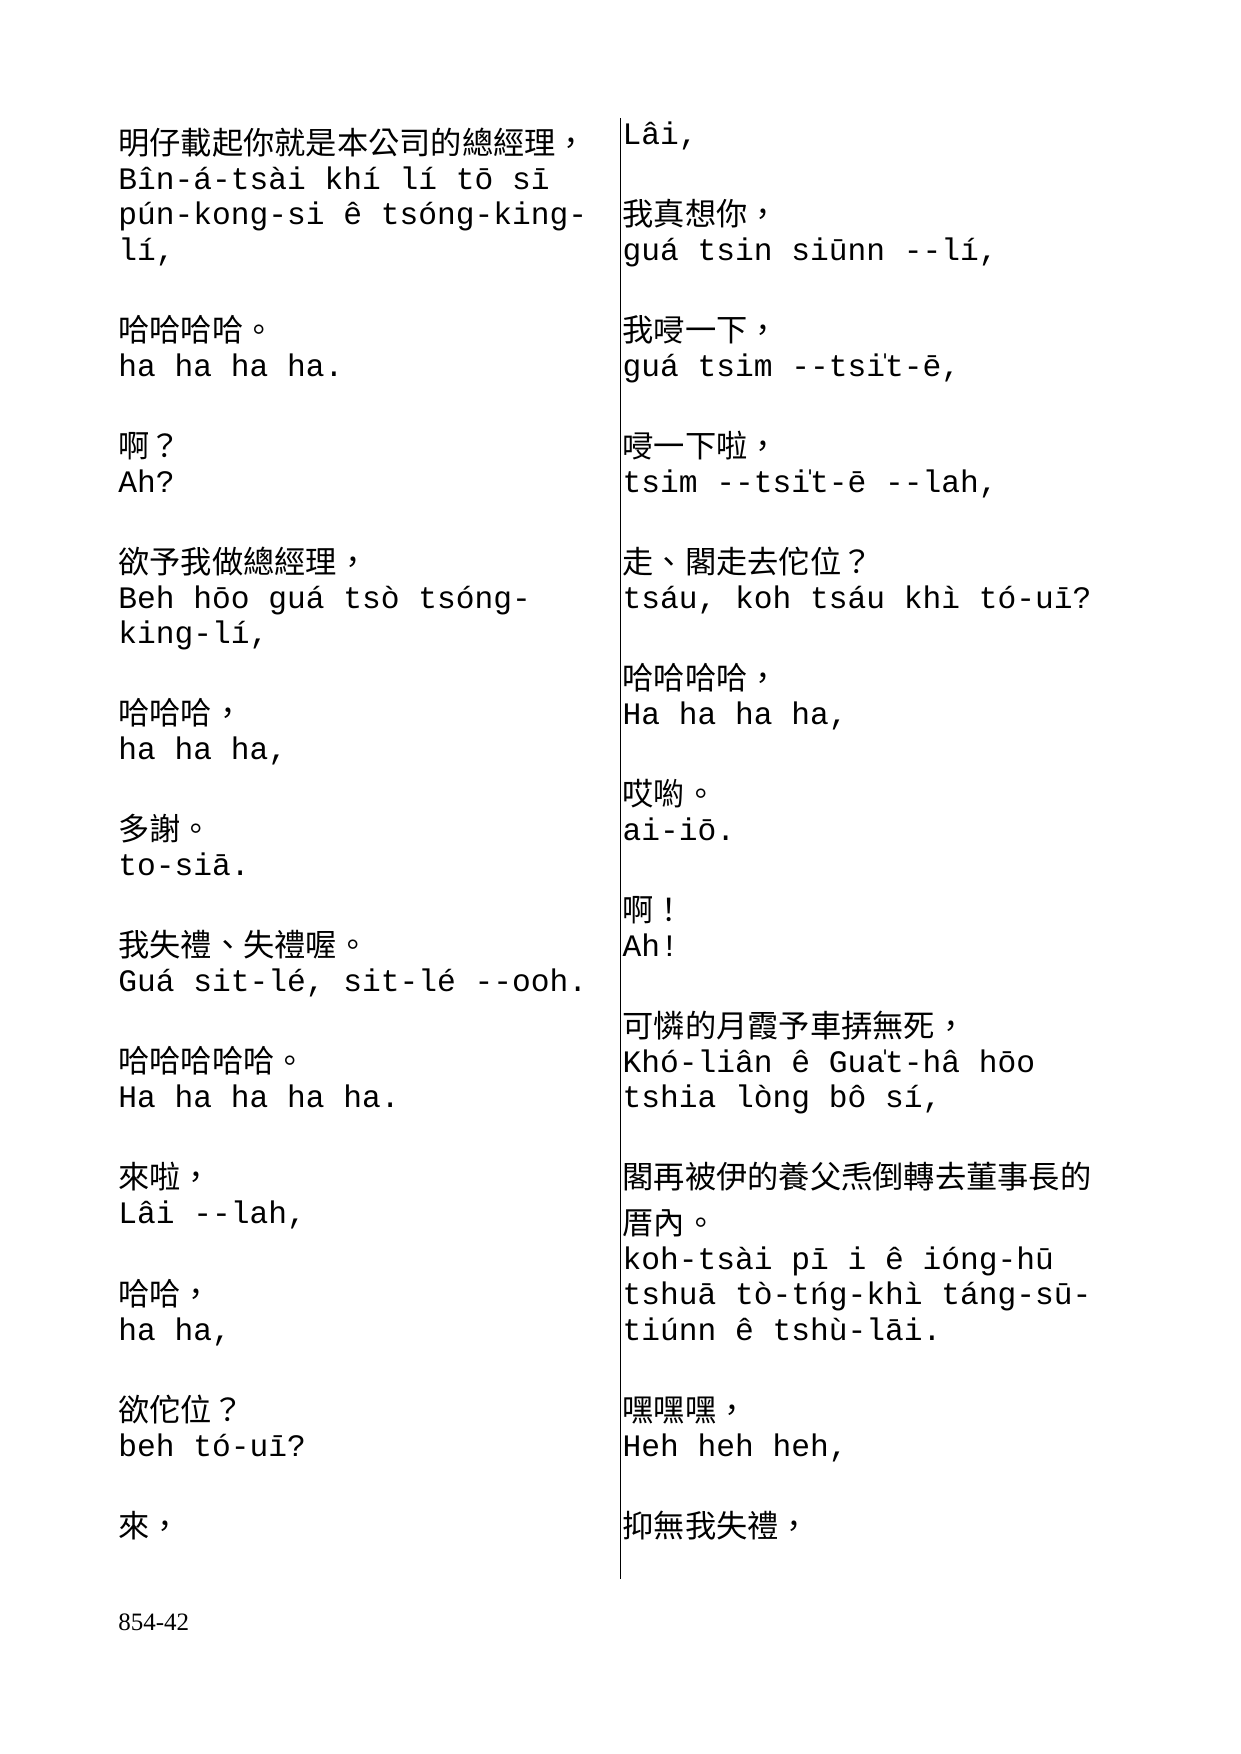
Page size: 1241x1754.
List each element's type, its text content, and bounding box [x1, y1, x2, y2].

text 來啦， [118, 1153, 618, 1198]
text 可憐的月霞予車挵無死， [622, 1001, 1122, 1046]
text beh tó-uī? [118, 1430, 618, 1465]
text Ha ha ha ha ha. [118, 1082, 618, 1117]
text 閣再被伊的養父𤆬倒轉去董事長的厝內。 [622, 1153, 1122, 1243]
text Lâi, [622, 118, 1122, 153]
text Ah! [622, 930, 1122, 966]
text ai-iō. [622, 814, 1122, 850]
text Ha ha ha ha, [622, 698, 1122, 734]
text to-siā. [118, 850, 618, 885]
text 哈哈哈哈哈。 [118, 1037, 618, 1082]
text 嘿嘿嘿， [622, 1385, 1122, 1430]
text Khó-liân ê Gua̍t-hâ hōo tshia lòng bô sí, [622, 1046, 1122, 1117]
text Ah? [118, 466, 618, 502]
text 走、閣走去佗位？ [622, 537, 1122, 582]
text 哈哈哈哈。 [118, 305, 618, 350]
text 我失禮、失禮喔。 [118, 921, 618, 966]
text ha ha ha ha. [118, 350, 618, 386]
text ha ha, [118, 1314, 618, 1349]
text guá tsim --tsi̍t-ē, [622, 350, 1122, 386]
text 哈哈哈哈， [622, 653, 1122, 698]
text 唚一下啦， [622, 421, 1122, 466]
text 哈哈哈， [118, 688, 618, 734]
text Guá sit-lé, sit-lé --ooh. [118, 966, 618, 1001]
text 哎喲。 [622, 769, 1122, 814]
text 來， [118, 1501, 618, 1546]
text 欲予我做總經理， [118, 537, 618, 582]
text 多謝。 [118, 804, 618, 850]
text Lâi --lah, [118, 1198, 618, 1233]
text 明仔載起你就是本公司的總經理， [118, 118, 618, 163]
text tsim --tsi̍t-ē --lah, [622, 466, 1122, 502]
text ha ha ha, [118, 734, 618, 769]
text 啊！ [622, 885, 1122, 930]
text guá tsin siūnn --lí, [622, 234, 1122, 269]
text koh-tsài pī i ê ióng-hū tshuā tò-tńg-khì táng-sū-tiúnn ê tshù-lāi. [622, 1243, 1122, 1349]
text Bîn-á-tsài khí lí tō sī pún-kong-si ê tsóng-king-lí, [118, 163, 618, 269]
text 抑無我失禮， [622, 1501, 1122, 1546]
text 我真想你， [622, 189, 1122, 234]
text 啊？ [118, 421, 618, 466]
text 我唚一下， [622, 305, 1122, 350]
text Beh hōo guá tsò tsóng-king-lí, [118, 582, 618, 653]
text tsáu, koh tsáu khì tó-uī? [622, 582, 1122, 618]
text 欲佗位？ [118, 1385, 618, 1430]
text 哈哈， [118, 1269, 618, 1314]
text Heh heh heh, [622, 1430, 1122, 1465]
